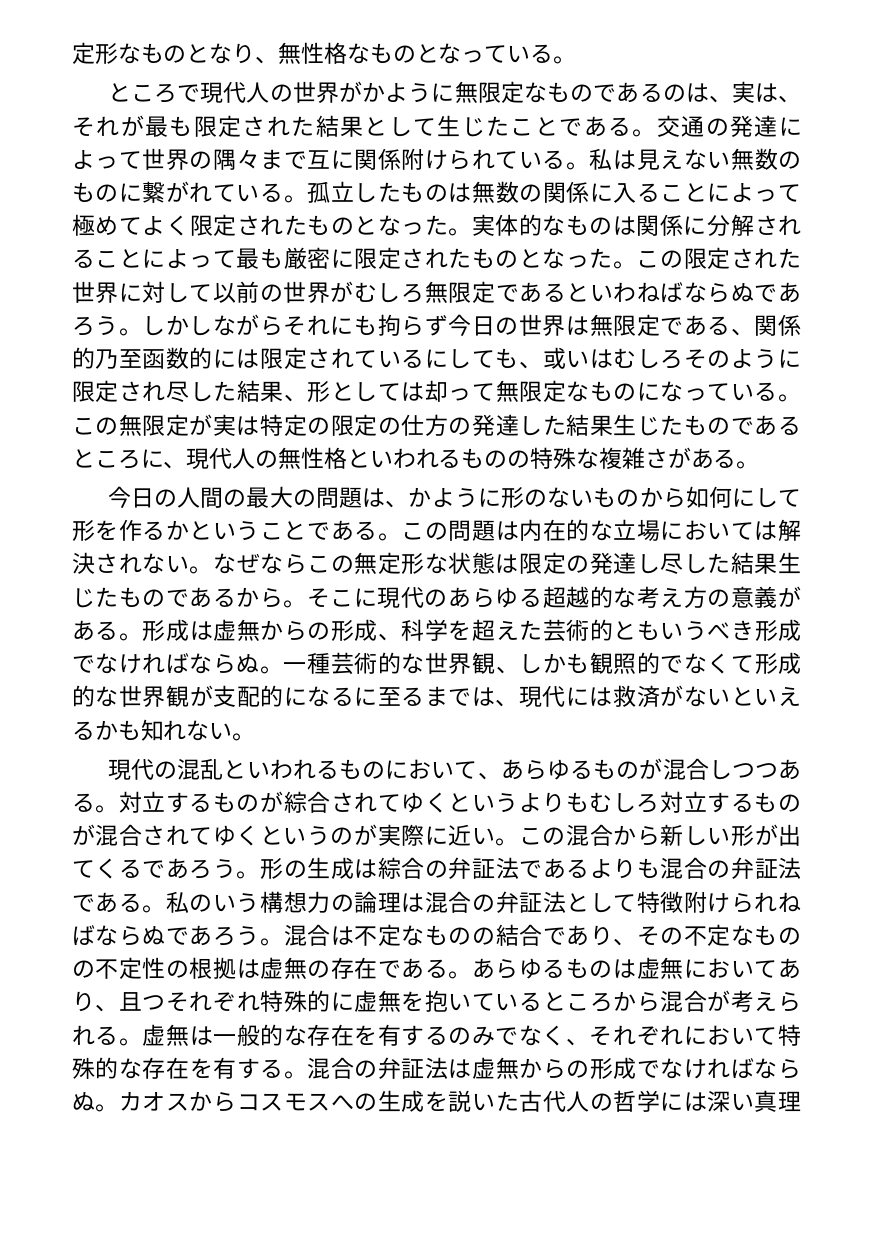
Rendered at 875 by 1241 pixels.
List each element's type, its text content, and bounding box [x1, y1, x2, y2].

text 定形なものとなり、無性格なものとなっている。 [72, 36, 802, 69]
text 現代の混乱といわれるものにおいて、あらゆるものが混合しつつある。対立するものが綜合されてゆくというよりもむしろ対立するものが混合されてゆくというのが実際に近い。この混合から新しい形が出てくるであろう。形の生成は綜合の弁証法であるよりも混合の弁証法である。私のいう構想力の論理は混合の弁証法として特徴附けられねばならぬであろう。混合は不定なものの結合であり、その不定なものの不定性の根拠は虚無の存在である。あらゆるものは虚無においてあり、且つそれぞれ特殊的に虚無を抱いているところから混合が考えられる。虚無は一般的な存在を有するのみでなく、それぞれにおいて特殊的な存在を有する。混合の弁証法は虚無からの形成でなければならぬ。カオスからコスモスへの生成を説いた古代人の哲学には深い真理 [72, 752, 802, 1117]
text 今日の人間の最大の問題は、かように形のないものから如何にして形を作るかということである。この問題は内在的な立場においては解決されない。なぜならこの無定形な状態は限定の発達し尽した結果生じたものであるから。そこに現代のあらゆる超越的な考え方の意義がある。形成は虚無からの形成、科学を超えた芸術的ともいうべき形成でなければならぬ。一種芸術的な世界観、しかも観照的でなくて形成的な世界観が支配的になるに至るまでは、現代には救済がないといえるかも知れない。 [72, 480, 802, 746]
text ところで現代人の世界がかように無限定なものであるのは、実は、それが最も限定された結果として生じたことである。交通の発達によって世界の隅々まで互に関係附けられている。私は見えない無数のものに繋がれている。孤立したものは無数の関係に入ることによって極めてよく限定されたものとなった。実体的なものは関係に分解されることによって最も厳密に限定されたものとなった。この限定された世界に対して以前の世界がむしろ無限定であるといわねばならぬであろう。しかしながらそれにも拘らず今日の世界は無限定である、関係的乃至函数的には限定されているにしても、或いはむしろそのように限定され尽した結果、形としては却って無限定なものになっている。この無限定が実は特定の限定の仕方の発達した結果生じたものであるところに、現代人の無性格といわれるものの特殊な複雑さがある。 [72, 75, 802, 474]
